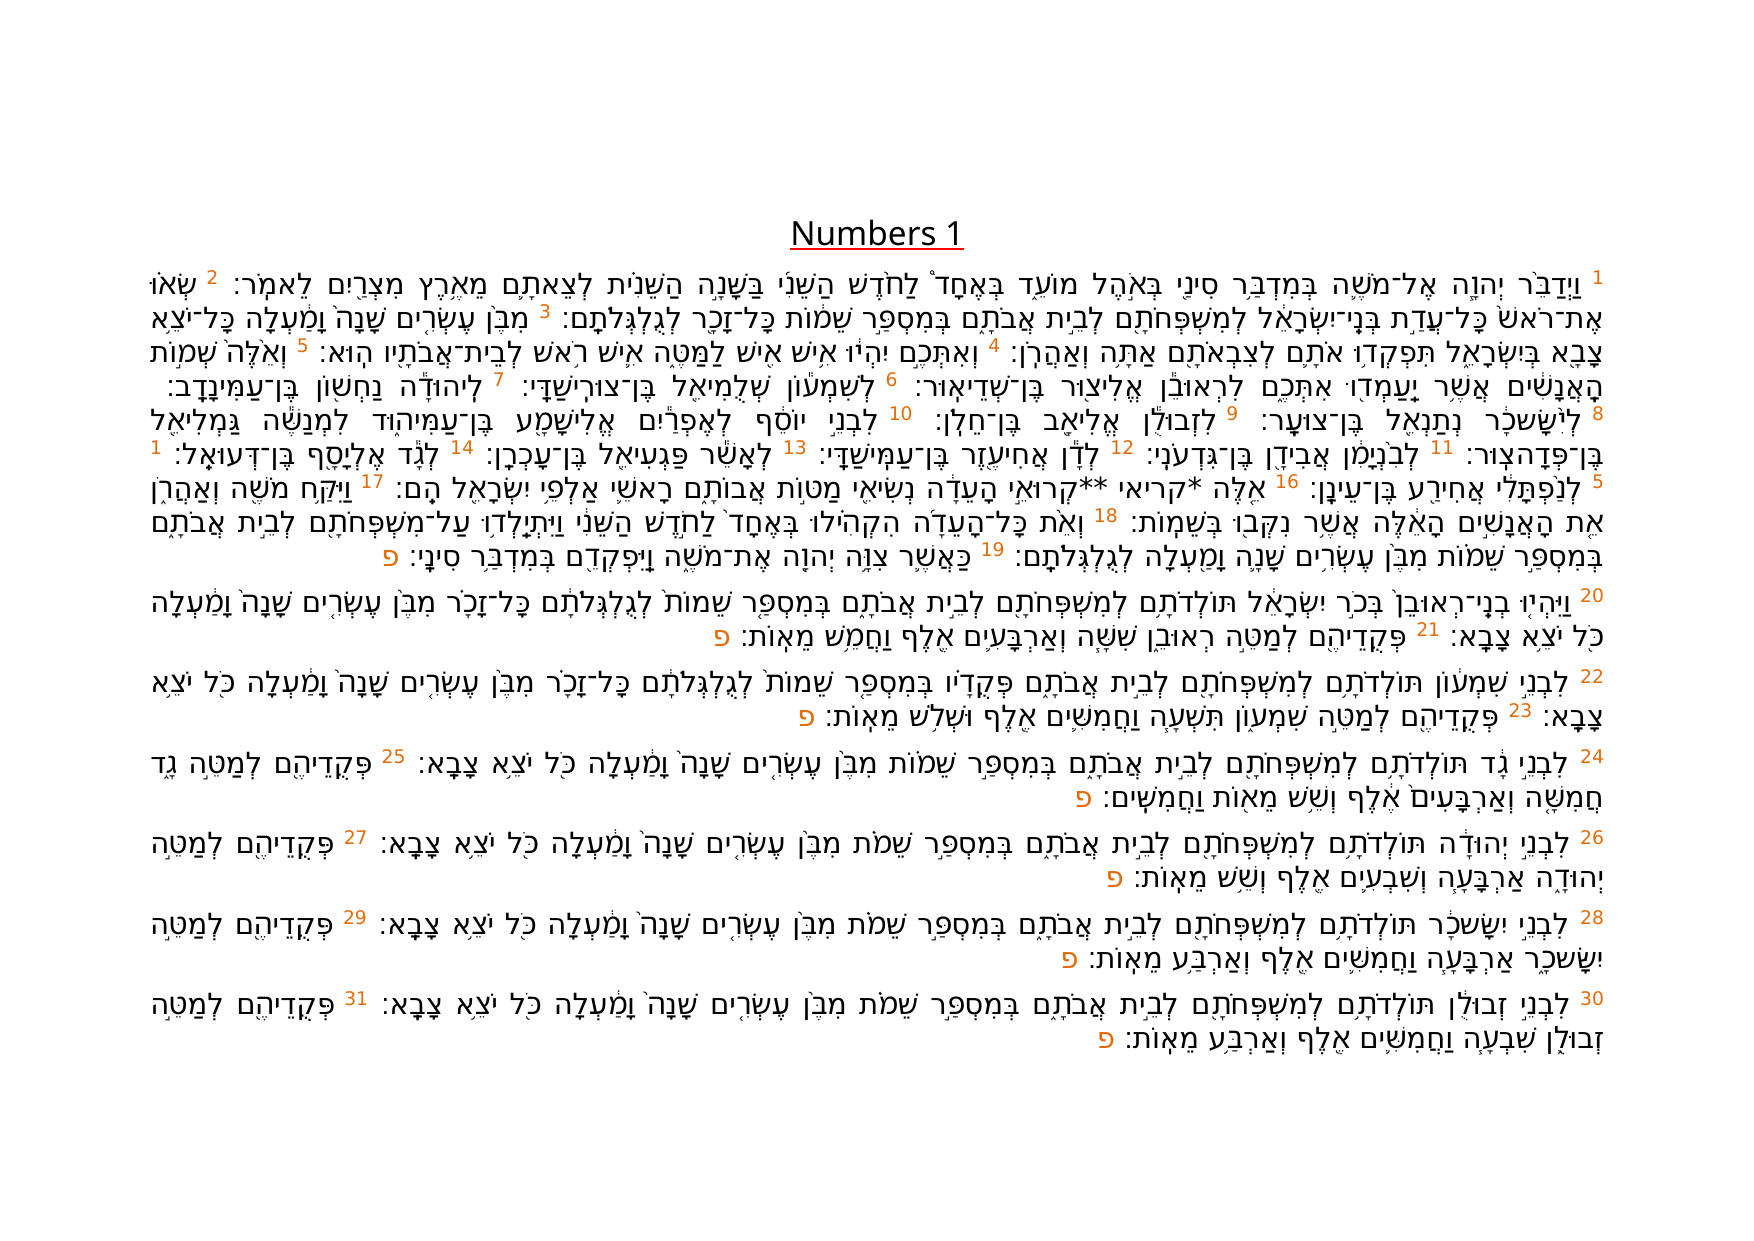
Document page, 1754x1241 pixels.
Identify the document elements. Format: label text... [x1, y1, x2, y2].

text 22 לִבְנֵ֣י שִׁמְע֔וֹן תּוֹלְדֹתָ֥ם לְמִשְׁפְּחֹתָ֖ם לְבֵ֣ית אֲבֹתָ֑ם פְּקֻדָ֗יו בְּמִסְפַּ֤ר שֵׁמוֹת֙ לְגֻלְגְּלֹתָ֔ם כָּל־זָכָ֗ר מִבֶּ֨ן עֶשְׂרִ֤ים שָׁנָה֙ וָמַ֔עְלָה כֹּ֖ל יֹצֵ֥א צָבָֽא׃ ‬‬‬23 פְּקֻדֵיהֶ֖ם לְמַטֵּ֣ה שִׁמְע֑וֹן תִּשְׁעָ֧ה וַחֲמִשִּׁ֛ים אֶ֖לֶף וּשְׁלֹ֥שׁ מֵאֽוֹת׃ פ ‬‬‬‬‬ [150, 666, 1604, 734]
text 28 לִבְנֵ֣י יִשָּׂשכָ֔ר תּוֹלְדֹתָ֥ם לְמִשְׁפְּחֹתָ֖ם לְבֵ֣ית אֲבֹתָ֑ם בְּמִסְפַּ֣ר שֵׁמֹ֗ת מִבֶּ֨ן עֶשְׂרִ֤ים שָׁנָה֙ וָמַ֔עְלָה כֹּ֖ל יֹצֵ֥א צָבָֽא׃ ‬‬‬29 פְּקֻדֵיהֶ֖ם לְמַטֵּ֣ה יִשָּׂשכָ֑ר אַרְבָּעָ֧ה וַחֲמִשִּׁ֛ים אֶ֖לֶף וְאַרְבַּ֥ע מֵאֽוֹת׃ פ ‬‬‬‬‬ [150, 907, 1604, 975]
text 24 לִבְנֵ֣י גָ֔ד תּוֹלְדֹתָ֥ם לְמִשְׁפְּחֹתָ֖ם לְבֵ֣ית אֲבֹתָ֑ם בְּמִסְפַּ֣ר שֵׁמ֗וֹת מִבֶּ֨ן עֶשְׂרִ֤ים שָׁנָה֙ וָמַ֔עְלָה כֹּ֖ל יֹצֵ֥א צָבָֽא׃ ‬‬‬25 פְּקֻדֵיהֶ֖ם לְמַטֵּ֣ה גָ֑ד חֲמִשָּׁ֤ה וְאַרְבָּעִים֙ אֶ֔לֶף וְשֵׁ֥שׁ מֵא֖וֹת וַחֲמִשִּֽׁים׃ פ ‬‬‬‬‬ [150, 746, 1604, 814]
text 30 לִבְנֵ֣י זְבוּלֻ֔ן תּוֹלְדֹתָ֥ם לְמִשְׁפְּחֹתָ֖ם לְבֵ֣ית אֲבֹתָ֑ם בְּמִסְפַּ֣ר שֵׁמֹ֗ת מִבֶּ֨ן עֶשְׂרִ֤ים שָׁנָה֙ וָמַ֔עְלָה כֹּ֖ל יֹצֵ֥א צָבָֽא׃ ‬‬‬31 פְּקֻדֵיהֶ֖ם לְמַטֵּ֣ה זְבוּלֻ֑ן שִׁבְעָ֧ה וַחֲמִשִּׁ֛ים אֶ֖לֶף וְאַרְבַּ֥ע מֵאֽוֹת׃ פ ‬‬‬‬‬ [150, 987, 1604, 1055]
text 20 וַיִּהְי֤וּ בְנֵֽי־רְאוּבֵן֙ בְּכֹ֣ר יִשְׂרָאֵ֔ל תּוֹלְדֹתָ֥ם לְמִשְׁפְּחֹתָ֖ם לְבֵ֣ית אֲבֹתָ֑ם בְּמִסְפַּ֤ר שֵׁמוֹת֙ לְגֻלְגְּלֹתָ֔ם כָּל־זָכָ֗ר מִבֶּ֨ן עֶשְׂרִ֤ים שָׁנָה֙ וָמַ֔עְלָה כֹּ֖ל יֹצֵ֥א צָבָֽא׃ ‬‬‬21 פְּקֻדֵיהֶ֖ם לְמַטֵּ֣ה רְאוּבֵ֑ן שִׁשָּׁ֧ה וְאַרְבָּעִ֛ים אֶ֖לֶף וַחֲמֵ֥שׁ מֵאֽוֹת׃ פ ‬‬‬‬‬ [150, 585, 1604, 653]
text 26 לִבְנֵ֣י יְהוּדָ֔ה תּוֹלְדֹתָ֥ם לְמִשְׁפְּחֹתָ֖ם לְבֵ֣ית אֲבֹתָ֑ם בְּמִסְפַּ֣ר שֵׁמֹ֗ת מִבֶּ֨ן עֶשְׂרִ֤ים שָׁנָה֙ וָמַ֔עְלָה כֹּ֖ל יֹצֵ֥א צָבָֽא׃ ‬‬‬27 פְּקֻדֵיהֶ֖ם לְמַטֵּ֣ה יְהוּדָ֑ה אַרְבָּעָ֧ה וְשִׁבְעִ֛ים אֶ֖לֶף וְשֵׁ֥שׁ מֵאֽוֹת׃ פ ‬‬‬‬‬ [150, 827, 1604, 894]
text Numbers 1‬‬‬ [150, 209, 1604, 255]
text 1 וַיְדַבֵּ֨ר יְהוָ֧ה אֶל־מֹשֶׁ֛ה בְּמִדְבַּ֥ר סִינַ֖י בְּאֹ֣הֶל מוֹעֵ֑ד בְּאֶחָד֩ לַחֹ֨דֶשׁ הַשֵּׁנִ֜י בַּשָּׁנָ֣ה הַשֵּׁנִ֗ית לְצֵאתָ֛ם מֵאֶ֥רֶץ מִצְרַ֖יִם לֵאמֹֽר׃ 2 שְׂא֗וּ אֶת־רֹאשׁ֙ כָּל־עֲדַ֣ת בְּנֵֽי־יִשְׂרָאֵ֔ל לְמִשְׁפְּחֹתָ֖ם לְבֵ֣ית אֲבֹתָ֑ם בְּמִסְפַּ֣ר שֵׁמ֔וֹת כָּל־זָכָ֖ר לְגֻלְגְּלֹתָֽם׃ ‬‬‬3 מִבֶּ֨ן עֶשְׂרִ֤ים שָׁנָה֙ וָמַ֔עְלָה כָּל־יֹצֵ֥א צָבָ֖א בְּיִשְׂרָאֵ֑ל תִּפְקְד֥וּ אֹתָ֛ם לְצִבְאֹתָ֖ם אַתָּ֥ה וְאַהֲרֹֽן׃ ‬‬‬4 וְאִתְּכֶ֣ם יִהְי֔וּ אִ֥ישׁ אִ֖ישׁ לַמַּטֶּ֑ה אִ֛ישׁ רֹ֥אשׁ לְבֵית־אֲבֹתָ֖יו הֽוּא׃ ‬‬‬5 וְאֵ֙לֶּה֙ שְׁמ֣וֹת הָֽאֲנָשִׁ֔ים אֲשֶׁ֥ר יַֽעַמְד֖וּ אִתְּכֶ֑ם לִרְאוּבֵ֕ן אֱלִיצ֖וּר בֶּן־שְׁדֵיאֽוּר׃ ‬‬‬6 לְשִׁמְע֕וֹן שְׁלֻמִיאֵ֖ל בֶּן־צוּרִֽישַׁדָּֽי׃ ‬‬‬7 לִֽיהוּדָ֕ה נַחְשׁ֖וֹן בֶּן־עַמִּינָדָֽב׃ ‬‬‬8 לְיִ֨שָּׂשכָ֔ר נְתַנְאֵ֖ל בֶּן־צוּעָֽר׃ ‬‬‬9 לִזְבוּלֻ֕ן אֱלִיאָ֖ב בֶּן־חֵלֹֽן׃ ‬‬‬10 לִבְנֵ֣י יוֹסֵ֔ף לְאֶפְרַ֕יִם אֱלִישָׁמָ֖ע בֶּן־עַמִּיה֑וּד לִמְנַשֶּׁ֕ה גַּמְלִיאֵ֖ל בֶּן־פְּדָהצֽוּר׃ ‬‬‬11 לְבִ֨נְיָמִ֔ן אֲבִידָ֖ן בֶּן־גִּדְעֹנִֽי׃ ‬‬‬12 לְדָ֕ן אֲחִיעֶ֖זֶר בֶּן־עַמִּֽישַׁדָּֽי׃ ‬‬‬13 לְאָשֵׁ֕ר פַּגְעִיאֵ֖ל בֶּן־עָכְרָֽן׃ ‬‬‬14 לְגָ֕ד אֶלְיָסָ֖ף בֶּן־דְּעוּאֵֽל׃ ‬‬‬15 לְנַ֨פְתָּלִ֔י אֲחִירַ֖ע בֶּן־עֵינָֽן׃ ‬‬‬16 אֵ֚לֶּה *קריאי **קְרוּאֵ֣י הָעֵדָ֔ה נְשִׂיאֵ֖י מַטּ֣וֹת אֲבוֹתָ֑ם רָאשֵׁ֛י אַלְפֵ֥י יִשְׂרָאֵ֖ל הֵֽם׃ ‬‬‬17 וַיִּקַּ֥ח מֹשֶׁ֖ה וְאַהֲרֹ֑ן אֵ֚ת הָאֲנָשִׁ֣ים הָאֵ֔לֶּה אֲשֶׁ֥ר נִקְּב֖וּ בְּשֵׁמֽוֹת׃ ‬‬‬18 וְאֵ֨ת כָּל־הָעֵדָ֜ה הִקְהִ֗ילוּ בְּאֶחָד֙ לַחֹ֣דֶשׁ הַשֵּׁנִ֔י וַיִּתְיַֽלְד֥וּ עַל־מִשְׁפְּחֹתָ֖ם לְבֵ֣ית אֲבֹתָ֑ם בְּמִסְפַּ֣ר שֵׁמ֗וֹת מִבֶּ֨ן עֶשְׂרִ֥ים שָׁנָ֛ה וָמַ֖עְלָה לְגֻלְגְּלֹתָֽם׃ ‬‬‬19 כַּאֲשֶׁ֛ר צִוָּ֥ה יְהוָ֖ה אֶת־מֹשֶׁ֑ה וַֽיִּפְקְדֵ֖ם בְּמִדְבַּ֥ר סִינָֽי׃ פ ‬‬‬‬‬‬‬‬‬‬‬‬‬‬‬‬‬‬‬‬‬ [150, 267, 1604, 573]
